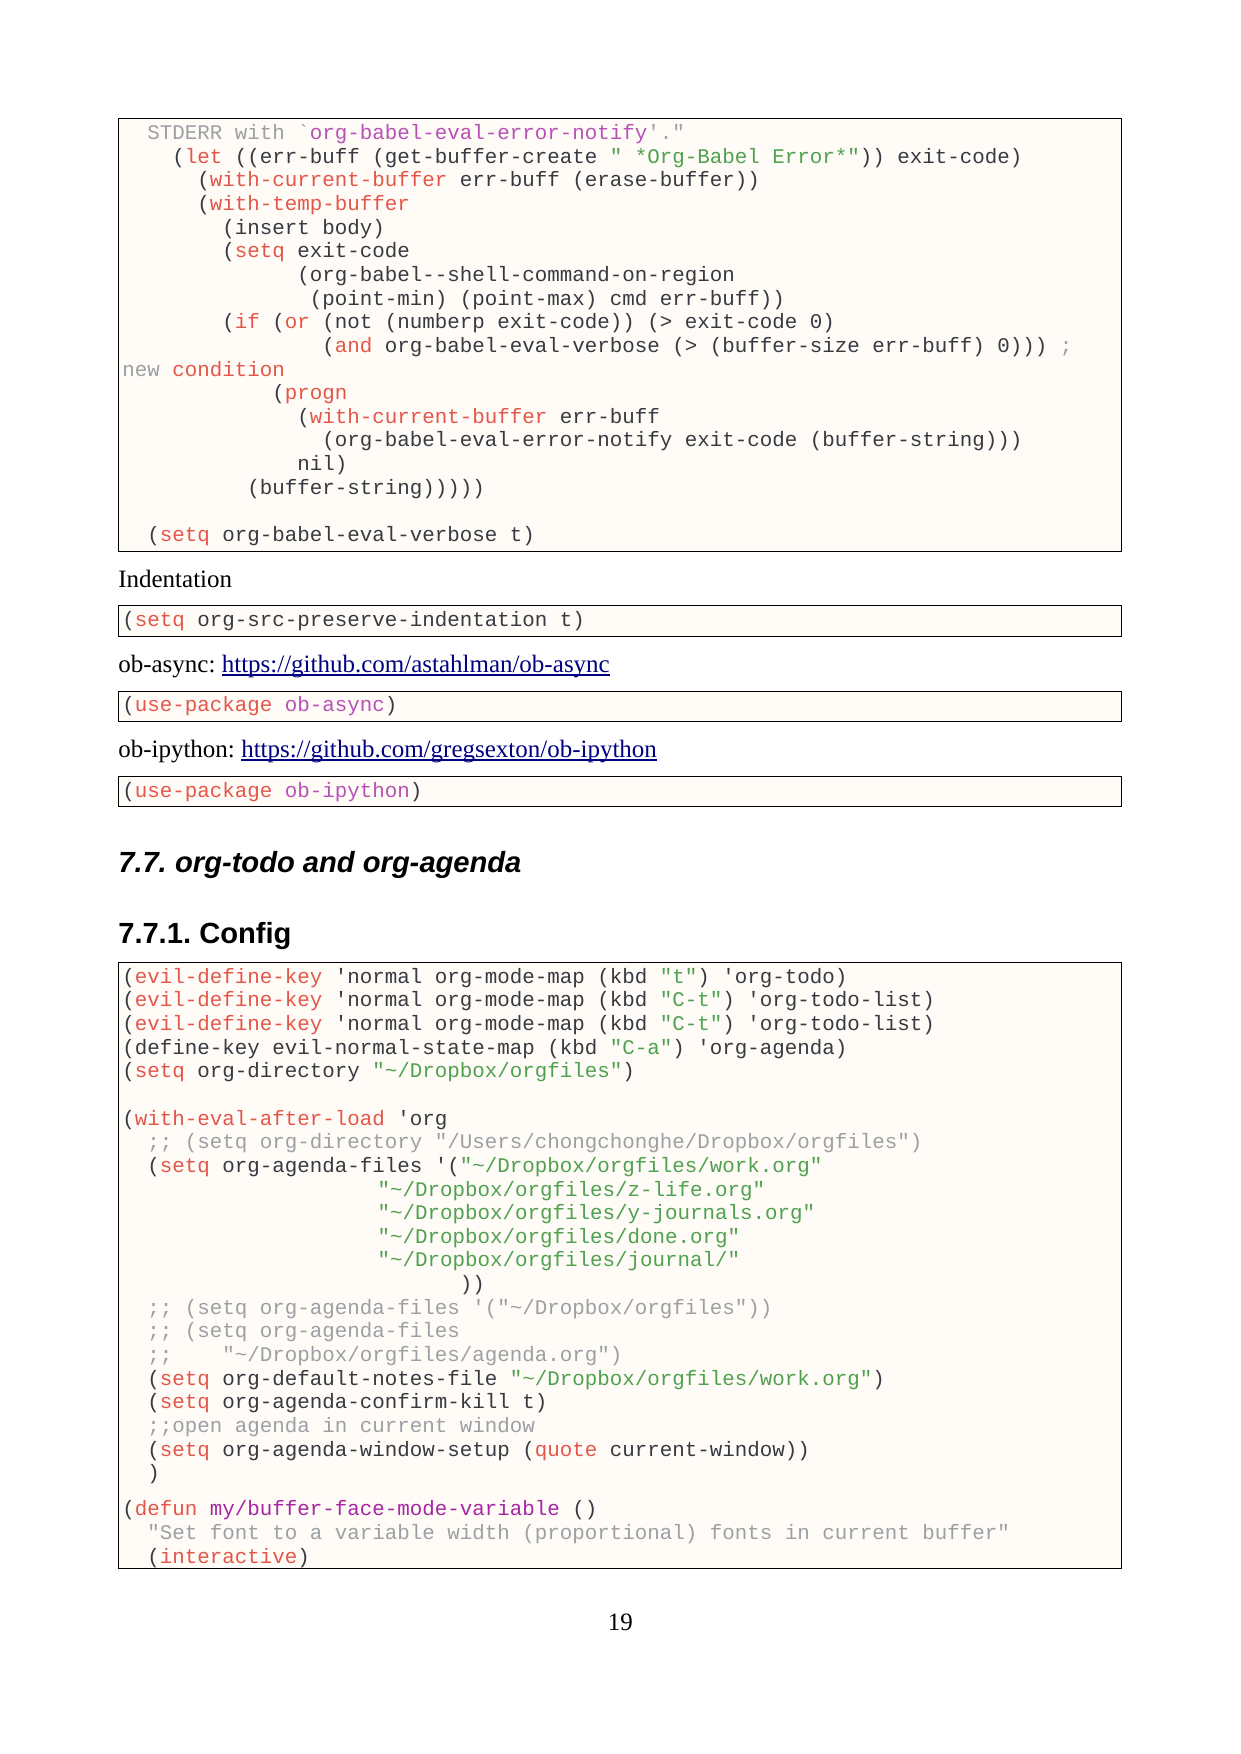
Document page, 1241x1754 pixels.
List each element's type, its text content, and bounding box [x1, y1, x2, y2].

text (point-min) (point-max) cmd err-buff)) [119, 284, 1121, 307]
text (defun my/buffer-face-mode-variable () [119, 1494, 1121, 1518]
text ;; "~/Dropbox/orgfiles/agenda.org") [119, 1340, 1121, 1364]
text "Set font to a variable width (proportional) fonts in current buffer" [119, 1518, 1121, 1542]
text "~/Dropbox/orgfiles/done.org" [119, 1222, 1121, 1246]
text (setq org-src-preserve-indentation t) [119, 606, 1121, 636]
text ob-async: https://github.com/astahlman/ob-async [118, 649, 1122, 678]
text (define-key evil-normal-state-map (kbd "C-a") 'org-agenda) [119, 1033, 1121, 1056]
subtitle org-todo and org-agenda [118, 845, 1122, 878]
text "~/Dropbox/orgfiles/z-life.org" [119, 1174, 1121, 1198]
text (setq exit-code [119, 236, 1121, 260]
text nil) [119, 449, 1121, 473]
text (and org-babel-eval-verbose (> (buffer-size err-buff) 0))) ; new condition [119, 331, 1121, 378]
text (org-babel--shell-command-on-region [119, 260, 1121, 284]
text (evil-define-key 'normal org-mode-map (kbd "C-t") 'org-todo-list) [119, 1009, 1121, 1033]
text ;;open agenda in current window [119, 1411, 1121, 1435]
text (setq org-agenda-window-setup (quote current-window)) [119, 1435, 1121, 1458]
text (use-package ob-ipython) [119, 777, 1121, 806]
text "~/Dropbox/orgfiles/journal/" [119, 1246, 1121, 1269]
text (evil-define-key 'normal org-mode-map (kbd "C-t") 'org-todo-list) [119, 985, 1121, 1009]
text (buffer-string))))) [119, 473, 1121, 496]
text (with-current-buffer err-buff [119, 402, 1121, 426]
text (with-eval-after-load 'org [119, 1104, 1121, 1127]
text "~/Dropbox/orgfiles/y-journals.org" [119, 1198, 1121, 1222]
text (setq org-directory "~/Dropbox/orgfiles") [119, 1056, 1121, 1080]
subtitle Config [118, 916, 1122, 949]
text (let ((err-buff (get-buffer-create " *Org-Babel Error*")) exit-code) [119, 142, 1121, 165]
text )) [119, 1269, 1121, 1293]
text ;; (setq org-agenda-files [119, 1316, 1121, 1340]
text (setq org-default-notes-file "~/Dropbox/orgfiles/work.org") [119, 1364, 1121, 1387]
text (insert body) [119, 213, 1121, 236]
text ;; (setq org-agenda-files '("~/Dropbox/orgfiles")) [119, 1293, 1121, 1316]
text ;; (setq org-directory "/Users/chongchonghe/Dropbox/orgfiles") [119, 1127, 1121, 1151]
text ) [119, 1458, 1121, 1486]
text (progn [119, 378, 1121, 402]
text (if (or (not (numberp exit-code)) (> exit-code 0) [119, 307, 1121, 331]
text (use-package ob-async) [119, 692, 1121, 721]
text (setq org-agenda-confirm-kill t) [119, 1387, 1121, 1411]
text (interactive) [119, 1542, 1121, 1568]
text (setq org-babel-eval-verbose t) [119, 520, 1121, 551]
text (with-current-buffer err-buff (erase-buffer)) [119, 165, 1121, 189]
text (evil-define-key 'normal org-mode-map (kbd "t") 'org-todo) [119, 963, 1121, 985]
text ob-ipython: https://github.com/gregsexton/ob-ipython [118, 734, 1122, 763]
text (org-babel-eval-error-notify exit-code (buffer-string))) [119, 426, 1121, 449]
text STDERR with `org-babel-eval-error-notify'." [119, 119, 1121, 142]
text Indentation [118, 564, 1122, 593]
text (setq org-agenda-files '("~/Dropbox/orgfiles/work.org" [119, 1151, 1121, 1174]
text (with-temp-buffer [119, 189, 1121, 213]
